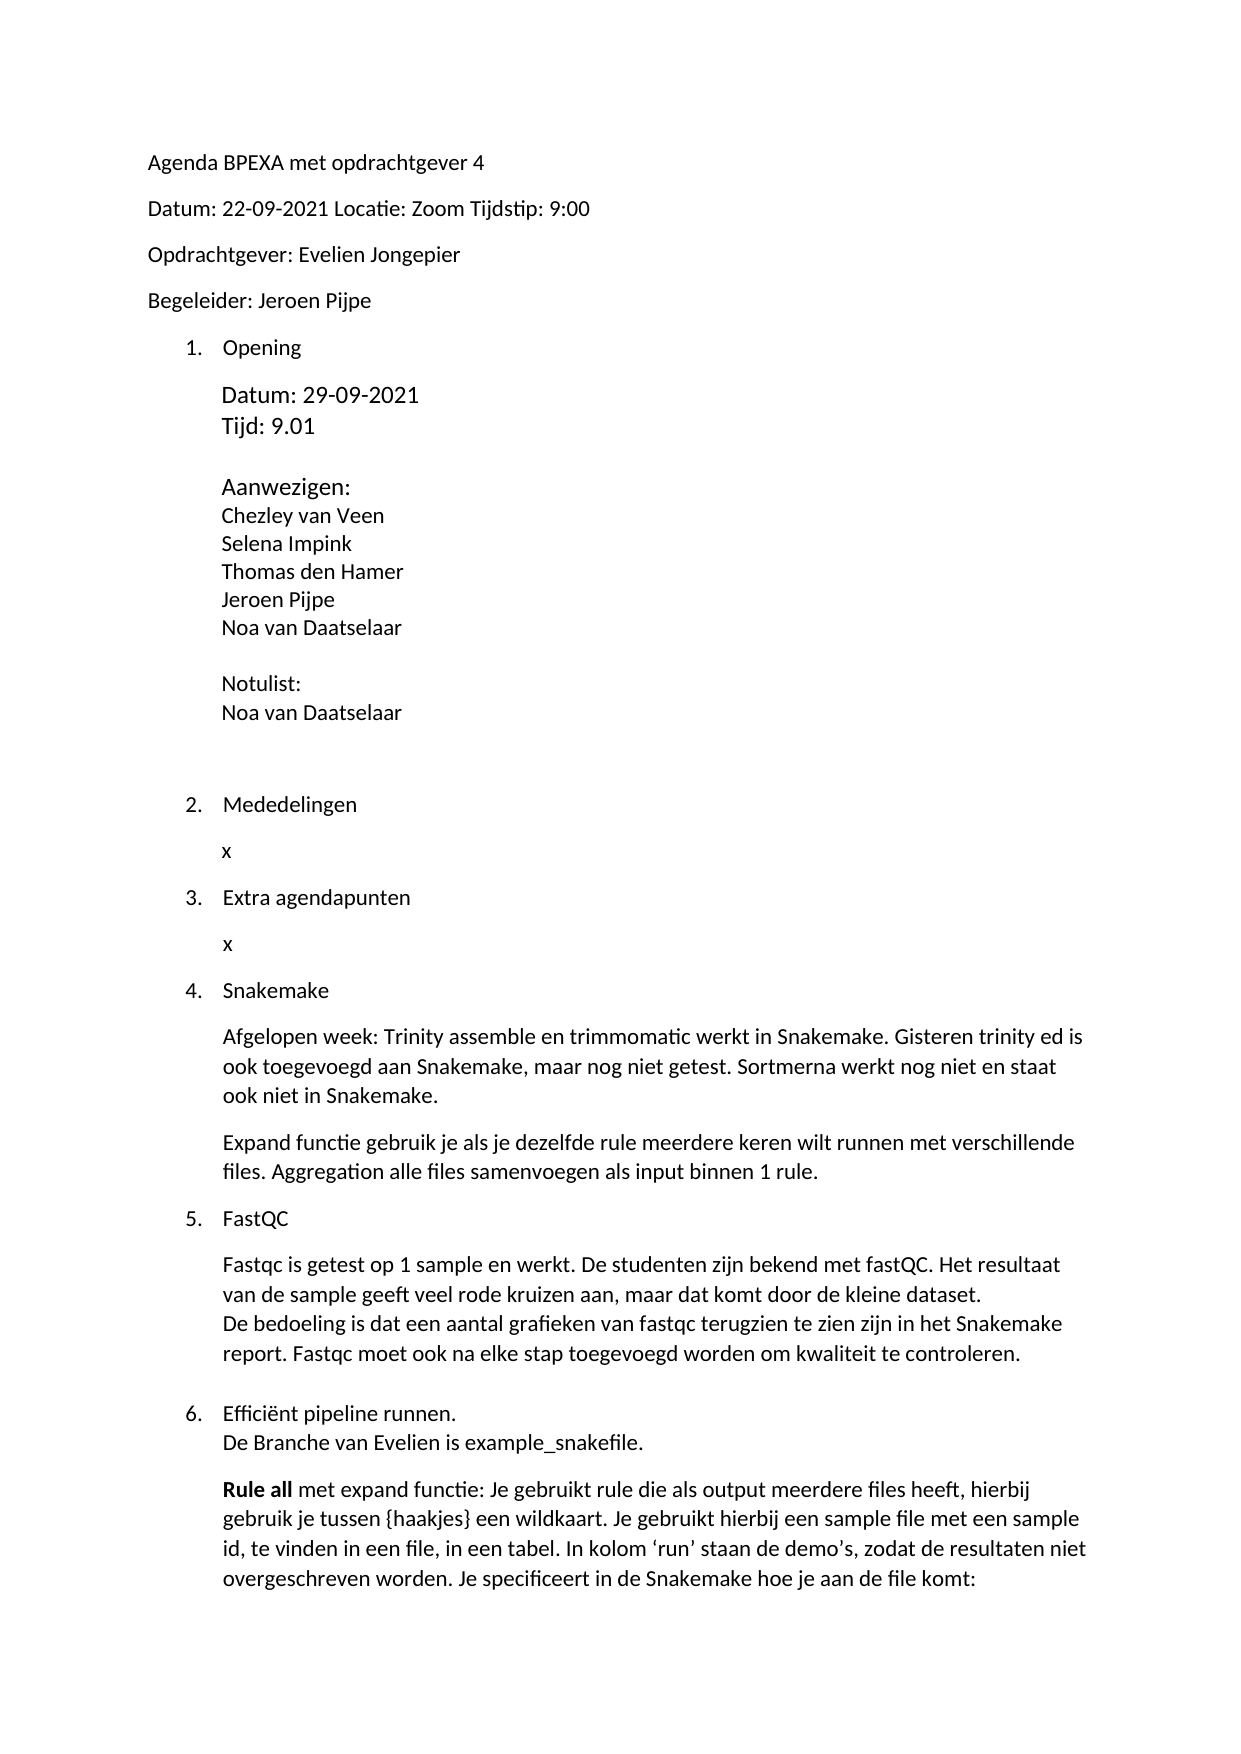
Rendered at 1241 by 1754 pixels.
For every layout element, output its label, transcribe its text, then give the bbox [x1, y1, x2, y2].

text Rule all met expand functie: Je gebruikt rule die als output meerdere files heeft, hierbij gebruik je tussen {haakjes} een wildkaart. Je gebruikt hierbij een sample file met een sample id, te vinden in een file, in een tabel. In kolom ‘run’ staan de demo’s, zodat de resultaten niet overgeschreven worden. Je specificeert in de Snakemake hoe je aan de file komt: [223, 1475, 1093, 1592]
list Mededelingen [185, 790, 1093, 818]
list FastQC [185, 1204, 1093, 1232]
text Noa van Daatselaar [221, 613, 1093, 642]
text Noa van Daatselaar [185, 698, 1093, 726]
text Aanwezigen: [221, 471, 1093, 501]
text Datum: 29-09-2021 [221, 379, 1093, 410]
list Snakemake [185, 976, 1093, 1004]
text Opdrachtgever: Evelien Jongepier [148, 240, 1093, 268]
text Begeleider: Jeroen Pijpe [148, 287, 1093, 315]
text Chezley van Veen [221, 501, 1093, 529]
text Agenda BPEXA met opdrachtgever 4 [148, 148, 1093, 176]
list Opening [185, 333, 1093, 361]
text Selena Impink [221, 529, 1093, 557]
text Datum: 22-09-2021 Locatie: Zoom Tijdstip: 9:00 [148, 194, 1093, 222]
text Afgelopen week: Trinity assemble en trimmomatic werkt in Snakemake. Gisteren trinity ed is ook toegevoegd aan Snakemake, maar nog niet getest. Sortmerna werkt nog niet en staat ook niet in Snakemake. [223, 1022, 1093, 1109]
list Extra agendapunten [185, 883, 1093, 911]
text Thomas den Hamer [221, 557, 1093, 586]
text Tijd: 9.01 [221, 410, 1093, 440]
text x [221, 837, 1093, 865]
text Jeroen Pijpe [221, 586, 1093, 613]
text Expand functie gebruik je als je dezelfde rule meerdere keren wilt runnen met verschillende files. Aggregation alle files samenvoegen als input binnen 1 rule. [223, 1128, 1093, 1186]
text De bedoeling is dat een aantal grafieken van fastqc terugzien te zien zijn in het Snakemake report. Fastqc moet ook na elke stap toegevoegd worden om kwaliteit te controleren. [223, 1309, 1093, 1367]
text x [223, 929, 1093, 957]
list Efficiënt pipeline runnen. [185, 1399, 1093, 1427]
text Notulist: [221, 669, 1093, 698]
text De Branche van Evelien is example_snakefile. [223, 1428, 1093, 1456]
text Fastqc is getest op 1 sample en werkt. De studenten zijn bekend met fastQC. Het resultaat van de sample geeft veel rode kruizen aan, maar dat komt door de kleine dataset. [223, 1250, 1093, 1308]
